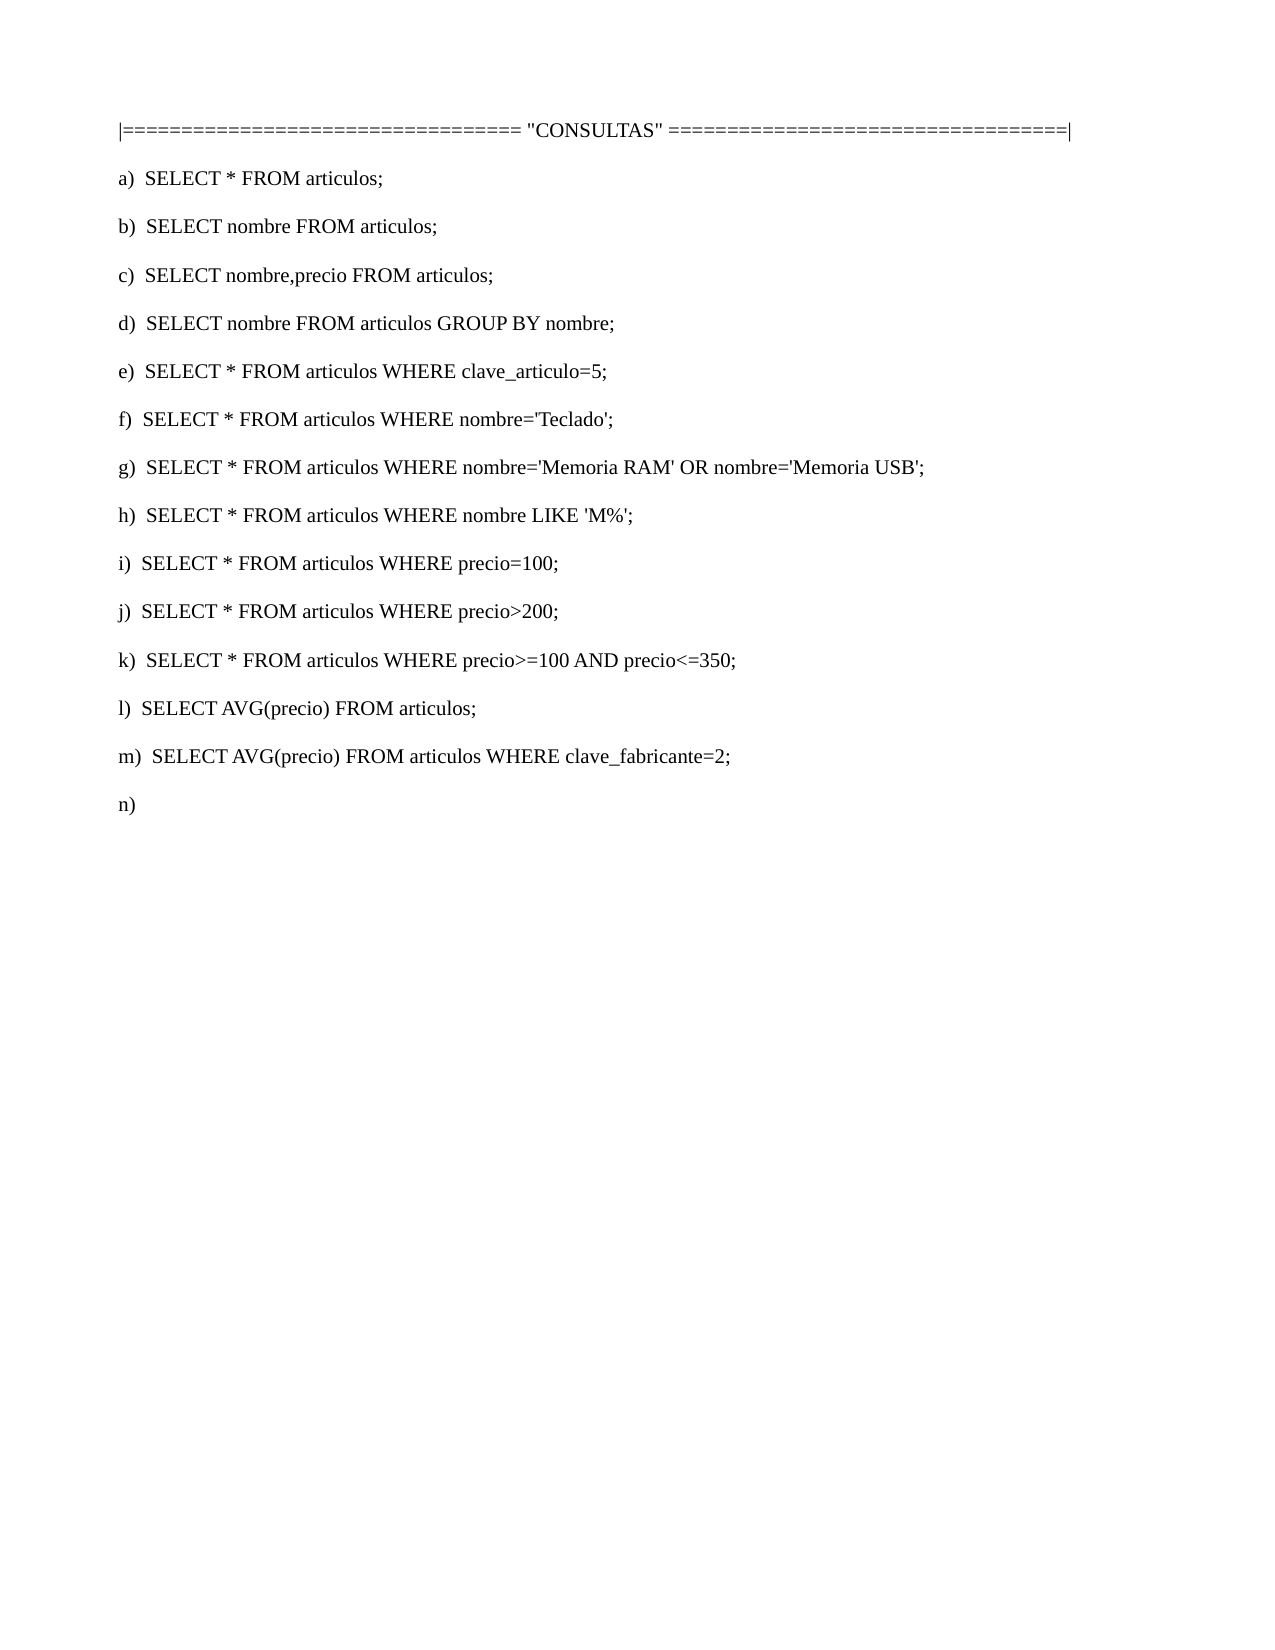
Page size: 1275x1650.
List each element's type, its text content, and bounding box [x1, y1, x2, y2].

text h) SELECT * FROM articulos WHERE nombre LIKE 'M%'; [118, 503, 1157, 527]
text e) SELECT * FROM articulos WHERE clave_articulo=5; [118, 359, 1157, 383]
text |================================== "CONSULTAS" ==================================| [118, 118, 1157, 142]
text g) SELECT * FROM articulos WHERE nombre='Memoria RAM' OR nombre='Memoria USB'; [118, 455, 1157, 479]
text i) SELECT * FROM articulos WHERE precio=100; [118, 551, 1157, 575]
text m) SELECT AVG(precio) FROM articulos WHERE clave_fabricante=2; [118, 744, 1157, 768]
text f) SELECT * FROM articulos WHERE nombre='Teclado'; [118, 407, 1157, 431]
text c) SELECT nombre,precio FROM articulos; [118, 262, 1157, 287]
text k) SELECT * FROM articulos WHERE precio>=100 AND precio<=350; [118, 647, 1157, 672]
text d) SELECT nombre FROM articulos GROUP BY nombre; [118, 311, 1157, 335]
text b) SELECT nombre FROM articulos; [118, 214, 1157, 238]
text j) SELECT * FROM articulos WHERE precio>200; [118, 599, 1157, 623]
text a) SELECT * FROM articulos; [118, 166, 1157, 190]
text n) [118, 792, 1157, 816]
text l) SELECT AVG(precio) FROM articulos; [118, 696, 1157, 720]
